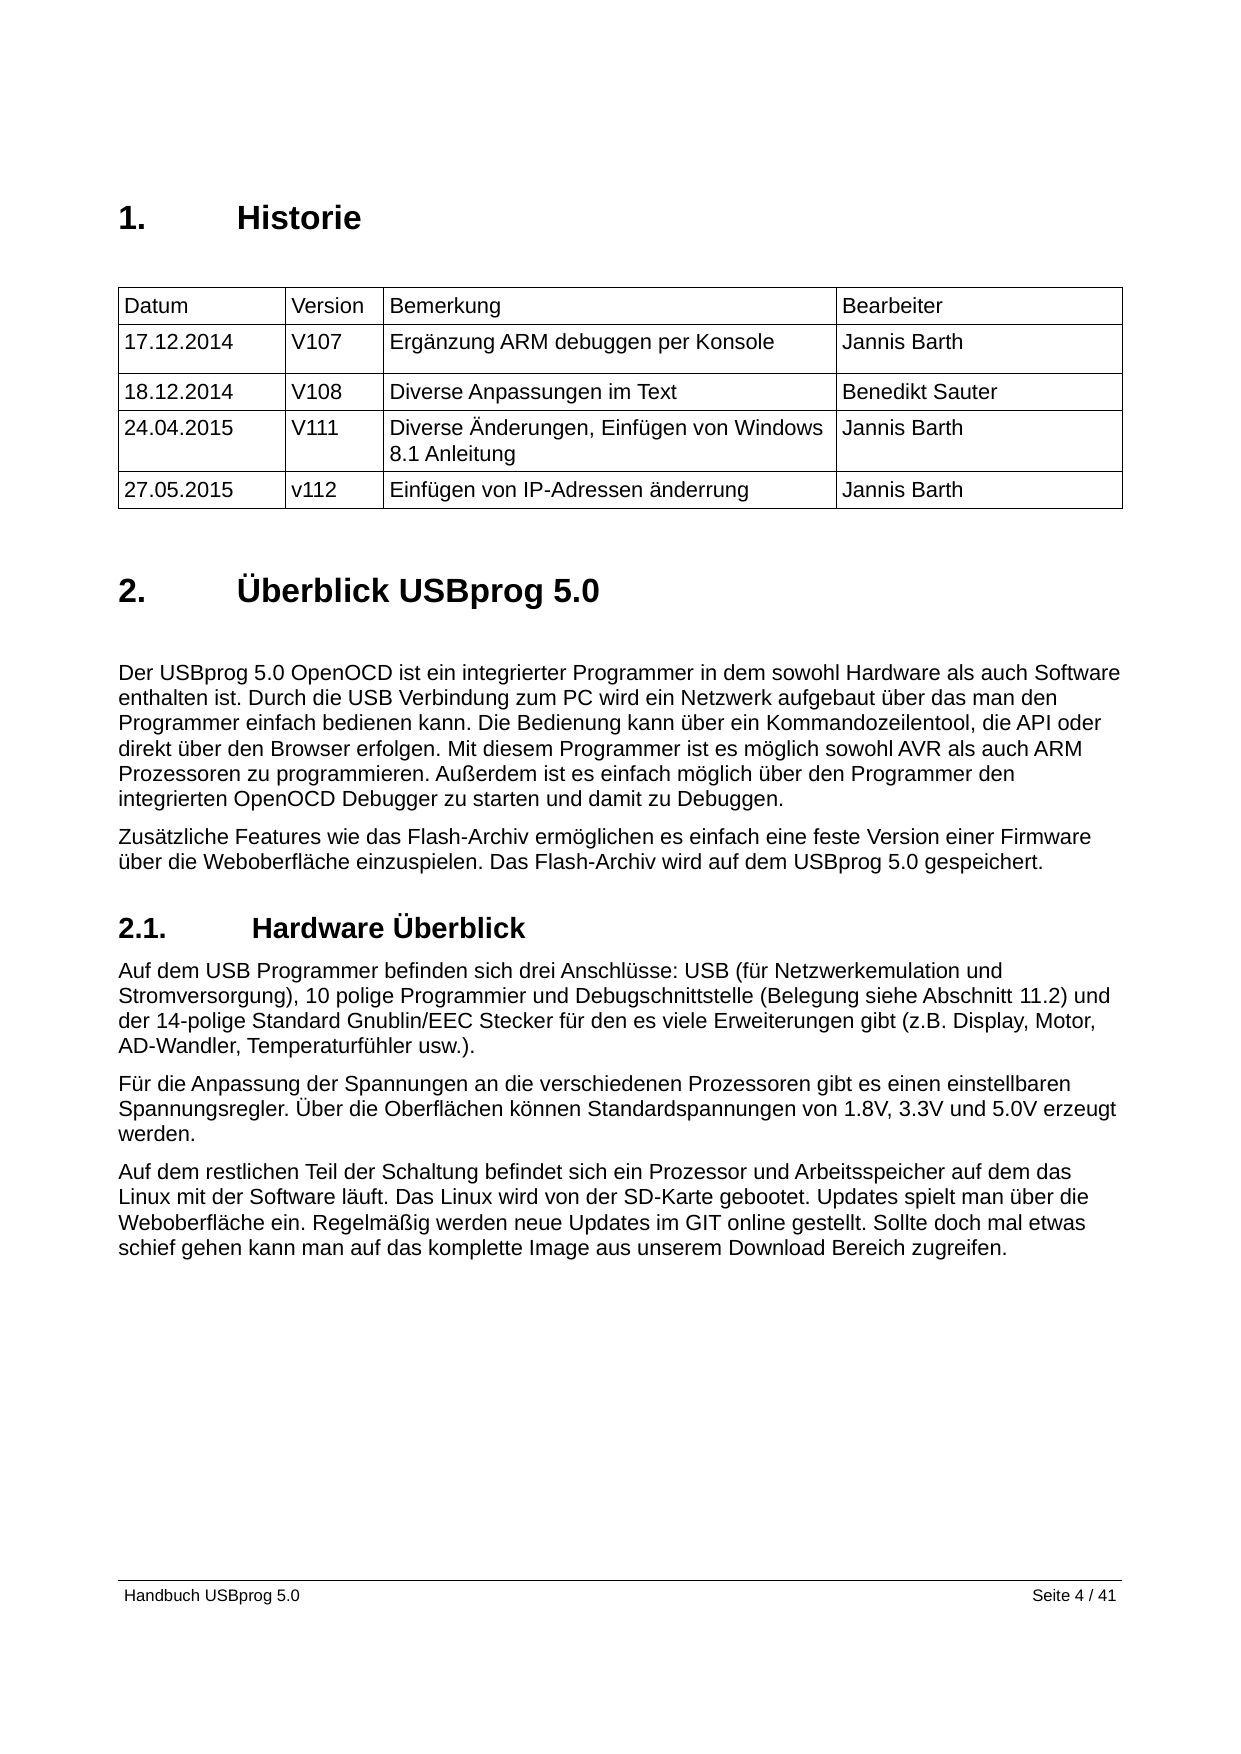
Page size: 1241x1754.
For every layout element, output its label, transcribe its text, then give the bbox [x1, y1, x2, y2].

table_cell Ergänzung ARM debuggen per Konsole [384, 325, 836, 373]
text Der USBprog 5.0 OpenOCD ist ein integrierter Programmer in dem sowohl Hardware als auch Software enthalten ist. Durch die USB Verbindung zum PC wird ein Netzwerk aufgebaut über das man den Programmer einfach bedienen kann. Die Bedienung kann über ein Kommandozeilentool, die API oder direkt über den Browser erfolgen. Mit diesem Programmer ist es möglich sowohl AVR als auch ARM Prozessoren zu programmieren. Außerdem ist es einfach möglich über den Programmer den integrierten OpenOCD Debugger zu starten und damit zu Debuggen. [118, 660, 1122, 811]
table_cell V107 [286, 325, 383, 373]
table_cell Diverse Anpassungen im Text [384, 374, 836, 409]
table_cell 27.05.2015 [119, 472, 285, 508]
table_cell 17.12.2014 [119, 325, 285, 373]
table_header Datum [119, 288, 285, 323]
table_cell Jannis Barth [837, 325, 1122, 373]
table_cell Jannis Barth [837, 411, 1122, 471]
text Für die Anpassung der Spannungen an die verschiedenen Prozessoren gibt es einen einstellbaren Spannungsregler. Über die Oberflächen können Standardspannungen von 1.8V, 3.3V und 5.0V erzeugt werden. [118, 1071, 1122, 1147]
table_header Bemerkung [384, 288, 836, 323]
table_cell Einfügen von IP-Adressen änderrung [384, 472, 836, 508]
text Auf dem USB Programmer befinden sich drei Anschlüsse: USB (für Netzwerkemulation und Stromversorgung), 10 polige Programmier und Debugschnittstelle (Belegung siehe Abschnitt 11.2) und der 14-polige Standard Gnublin/EEC Stecker für den es viele Erweiterungen gibt (z.B. Display, Motor, AD-Wandler, Temperaturfühler usw.). [118, 958, 1122, 1058]
table_cell Diverse Änderungen, Einfügen von Windows 8.1 Anleitung [384, 411, 836, 471]
table_cell v112 [286, 472, 383, 508]
table_cell Benedikt Sauter [837, 374, 1122, 409]
subtitle Überblick USBprog 5.0 [118, 571, 1122, 610]
table_header Version [286, 288, 383, 323]
table_cell V108 [286, 374, 383, 409]
text Zusätzliche Features wie das Flash-Archiv ermöglichen es einfach eine feste Version einer Firmware über die Weboberfläche einzuspielen. Das Flash-Archiv wird auf dem USBprog 5.0 gespeichert. [118, 824, 1122, 874]
table_cell 24.04.2015 [119, 411, 285, 471]
table_header Bearbeiter [837, 288, 1122, 323]
subtitle Historie [118, 198, 1122, 236]
table_cell 18.12.2014 [119, 374, 285, 409]
table_cell V111 [286, 411, 383, 471]
subtitle Hardware Überblick [118, 912, 1122, 945]
text Auf dem restlichen Teil der Schaltung befindet sich ein Prozessor und Arbeitsspeicher auf dem das Linux mit der Software läuft. Das Linux wird von der SD-Karte gebootet. Updates spielt man über die Weboberfläche ein. Regelmäßig werden neue Updates im GIT online gestellt. Sollte doch mal etwas schief gehen kann man auf das komplette Image aus unserem Download Bereich zugreifen. [118, 1159, 1122, 1260]
table_cell Jannis Barth [837, 472, 1122, 508]
